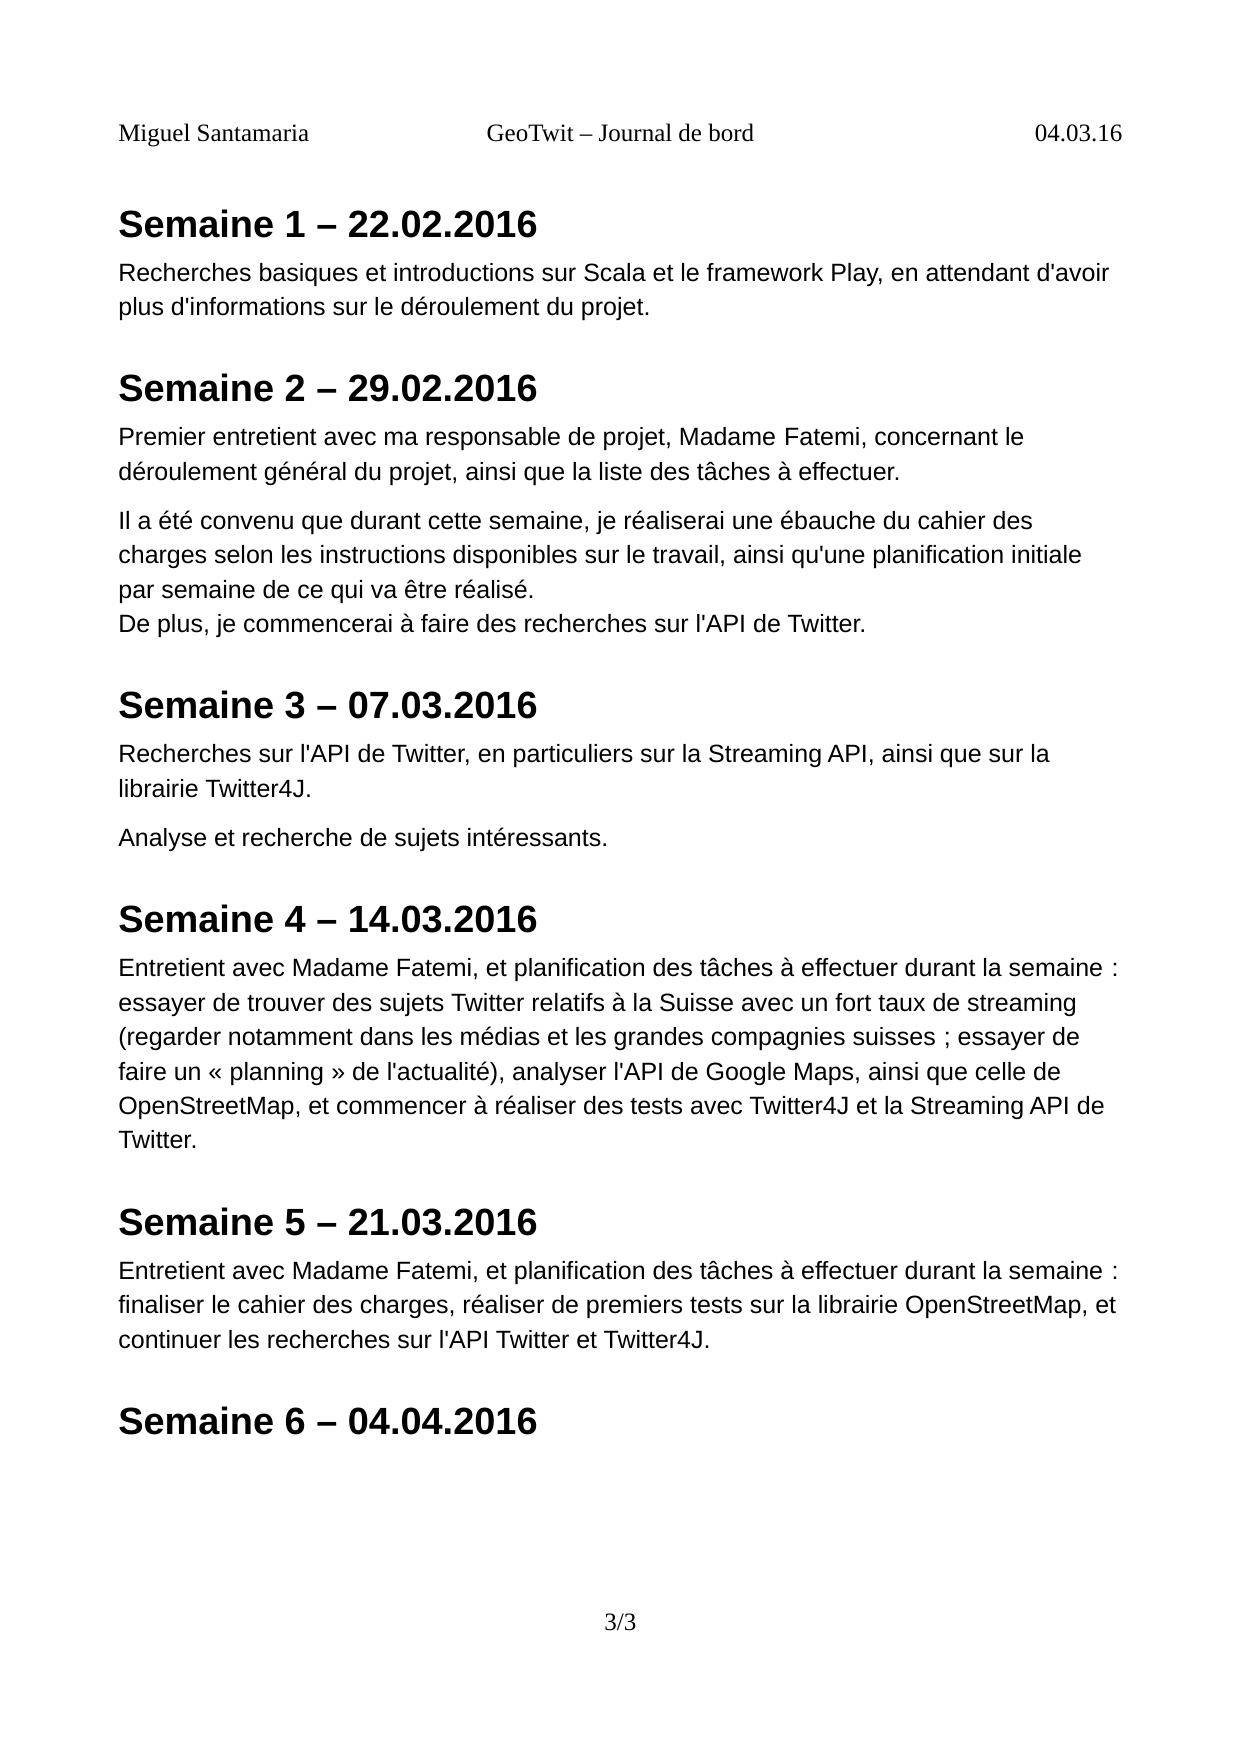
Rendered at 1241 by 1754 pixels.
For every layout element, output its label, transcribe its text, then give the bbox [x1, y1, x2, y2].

text Il a été convenu que durant cette semaine, je réaliserai une ébauche du cahier des charges selon les instructions disponibles sur le travail, ainsi qu'une planification initiale par semaine de ce qui va être réalisé. De plus, je commencerai à faire des recherches sur l'API de Twitter. [118, 506, 1122, 638]
text Recherches sur l'API de Twitter, en particuliers sur la Streaming API, ainsi que sur la librairie Twitter4J. [118, 739, 1122, 803]
subtitle Semaine 5 – 21.03.2016 [118, 1199, 1122, 1243]
text Entretient avec Madame Fatemi, et planification des tâches à effectuer durant la semaine : finaliser le cahier des charges, réaliser de premiers tests sur la librairie OpenStreetMap, et continuer les recherches sur l'API Twitter et Twitter4J. [118, 1256, 1122, 1353]
text Recherches basiques et introductions sur Scala et le framework Play, en attendant d'avoir plus d'informations sur le déroulement du projet. [118, 257, 1122, 321]
text Premier entretient avec ma responsable de projet, Madame Fatemi, concernant le déroulement général du projet, ainsi que la liste des tâches à effectuer. [118, 422, 1122, 485]
text Analyse et recherche de sujets intéressants. [118, 823, 1122, 852]
subtitle Semaine 3 – 07.03.2016 [118, 683, 1122, 727]
subtitle Semaine 1 – 22.02.2016 [118, 201, 1122, 245]
subtitle Semaine 2 – 29.02.2016 [118, 366, 1122, 410]
subtitle Semaine 4 – 14.03.2016 [118, 897, 1122, 941]
text Entretient avec Madame Fatemi, et planification des tâches à effectuer durant la semaine : essayer de trouver des sujets Twitter relatifs à la Suisse avec un fort taux de streaming (regarder notamment dans les médias et les grandes compagnies suisses ; essayer de faire un « planning » de l'actualité), analyser l'API de Google Maps, ainsi que celle de OpenStreetMap, et commencer à réaliser des tests avec Twitter4J et la Streaming API de Twitter. [118, 953, 1122, 1154]
subtitle Semaine 6 – 04.04.2016 [118, 1399, 1122, 1442]
